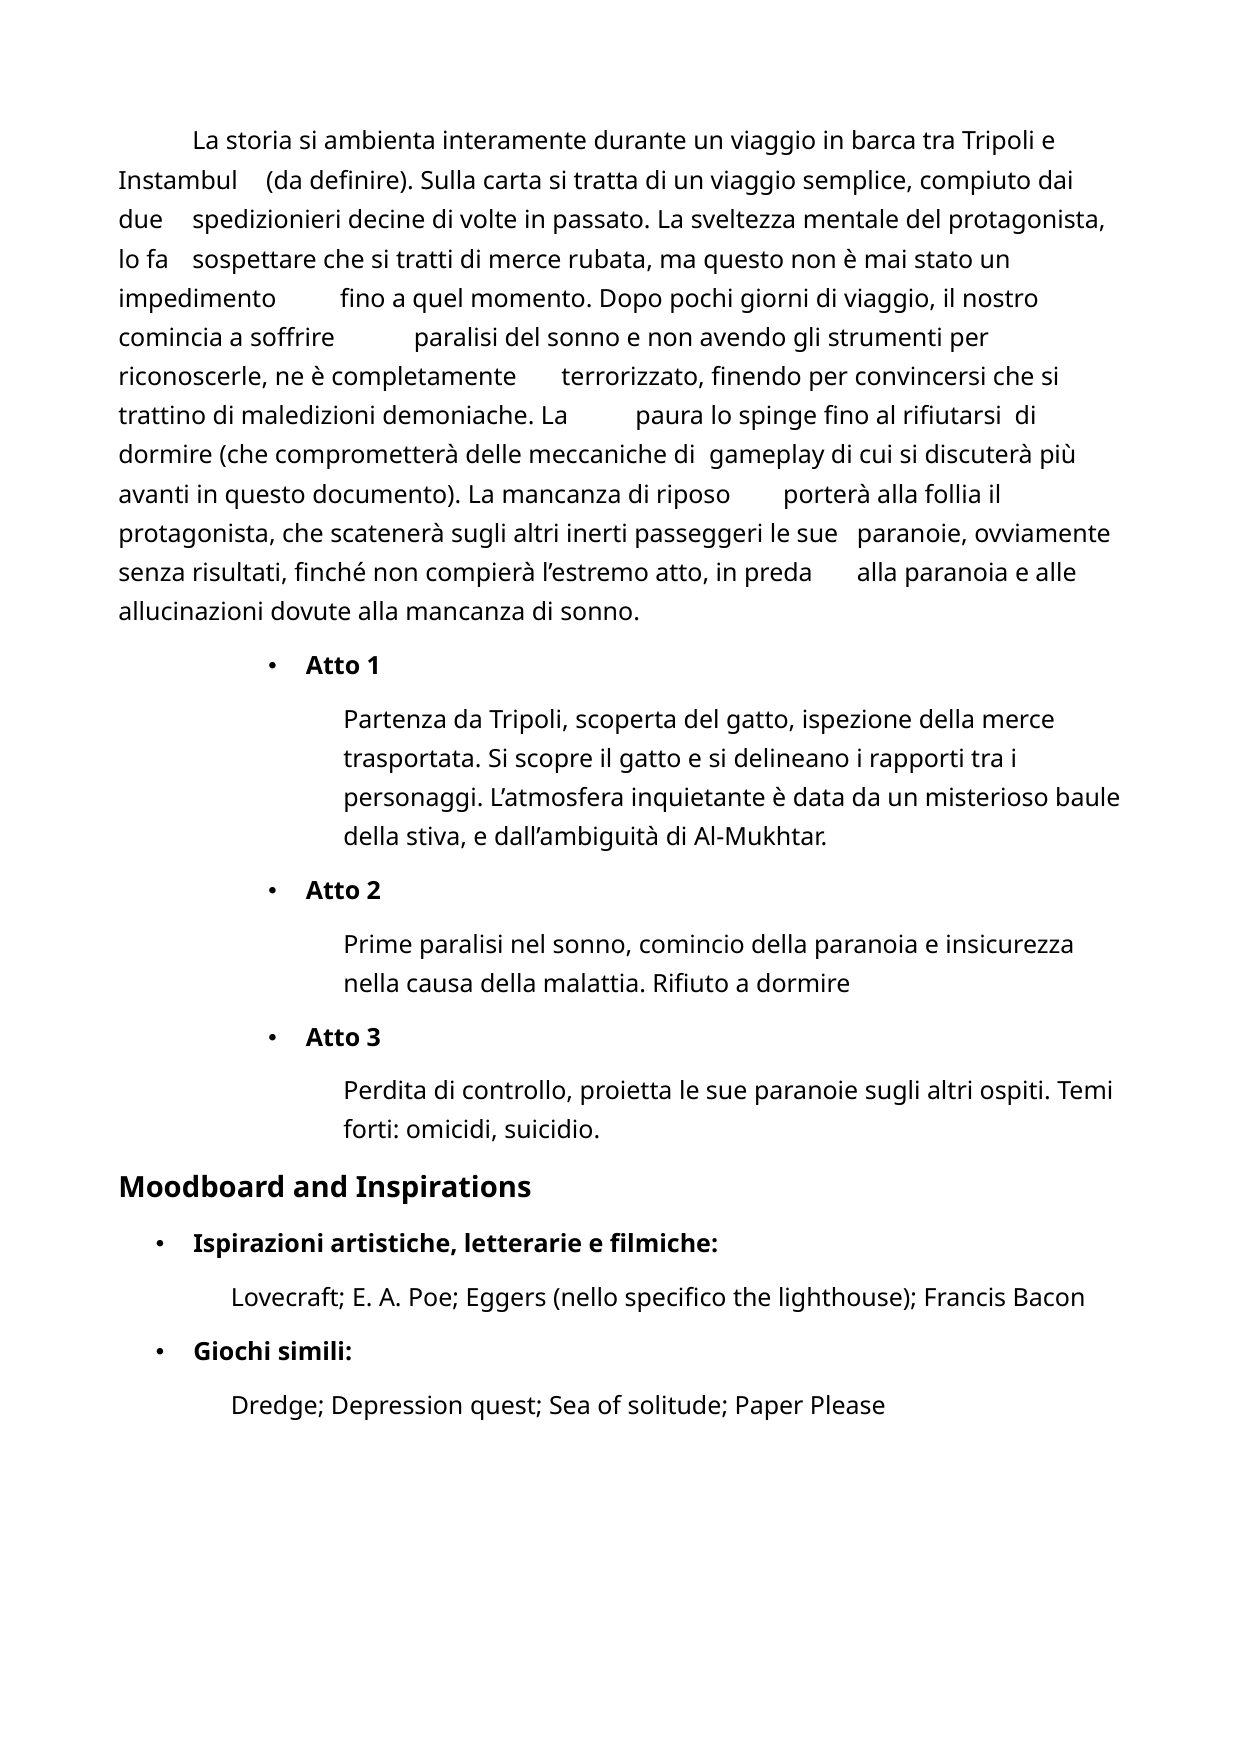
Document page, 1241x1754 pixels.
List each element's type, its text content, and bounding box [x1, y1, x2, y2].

list Lovecraft; E. A. Poe; Eggers (nello specifico the lighthouse); Francis Bacon [193, 1280, 1122, 1314]
list Dredge; Depression quest; Sea of solitude; Paper Please [193, 1387, 1122, 1421]
list Atto 1 [268, 647, 1122, 682]
list Ispirazioni artistiche, letterarie e filmiche: [156, 1226, 1122, 1260]
text Moodboard and Inspirations [118, 1166, 1122, 1206]
text La storia si ambienta interamente durante un viaggio in barca tra Tripoli e Instambul (da definire). Sulla carta si tratta di un viaggio semplice, compiuto dai due spedizionieri decine di volte in passato. La sveltezza mentale del protagonista, lo fa sospettare che si tratti di merce rubata, ma questo non è mai stato un impedimento fino a quel momento. Dopo pochi giorni di viaggio, il nostro comincia a soffrire paralisi del sonno e non avendo gli strumenti per riconoscerle, ne è completamente terrorizzato, finendo per convincersi che si trattino di maledizioni demoniache. La paura lo spinge fino al rifiutarsi di dormire (che comprometterà delle meccaniche di gameplay di cui si discuterà più avanti in questo documento). La mancanza di riposo porterà alla follia il protagonista, che scatenerà sugli altri inerti passeggeri le sue paranoie, ovviamente senza risultati, finché non compierà l’estremo atto, in preda alla paranoia e alle allucinazioni dovute alla mancanza di sonno. [118, 118, 1122, 628]
list Partenza da Tripoli, scoperta del gatto, ispezione della merce trasportata. Si scopre il gatto e si delineano i rapporti tra i personaggi. L’atmosfera inquietante è data da un misterioso baule della stiva, e dall’ambiguità di Al-Mukhtar. [306, 701, 1122, 853]
list Prime paralisi nel sonno, comincio della paranoia e insicurezza nella causa della malattia. Rifiuto a dormire [306, 926, 1122, 999]
list Atto 2 [268, 872, 1122, 907]
list Giochi simili: [156, 1333, 1122, 1368]
list Perdita di controllo, proietta le sue paranoie sugli altri ospiti. Temi forti: omicidi, suicidio. [306, 1073, 1122, 1146]
list Atto 3 [268, 1019, 1122, 1053]
